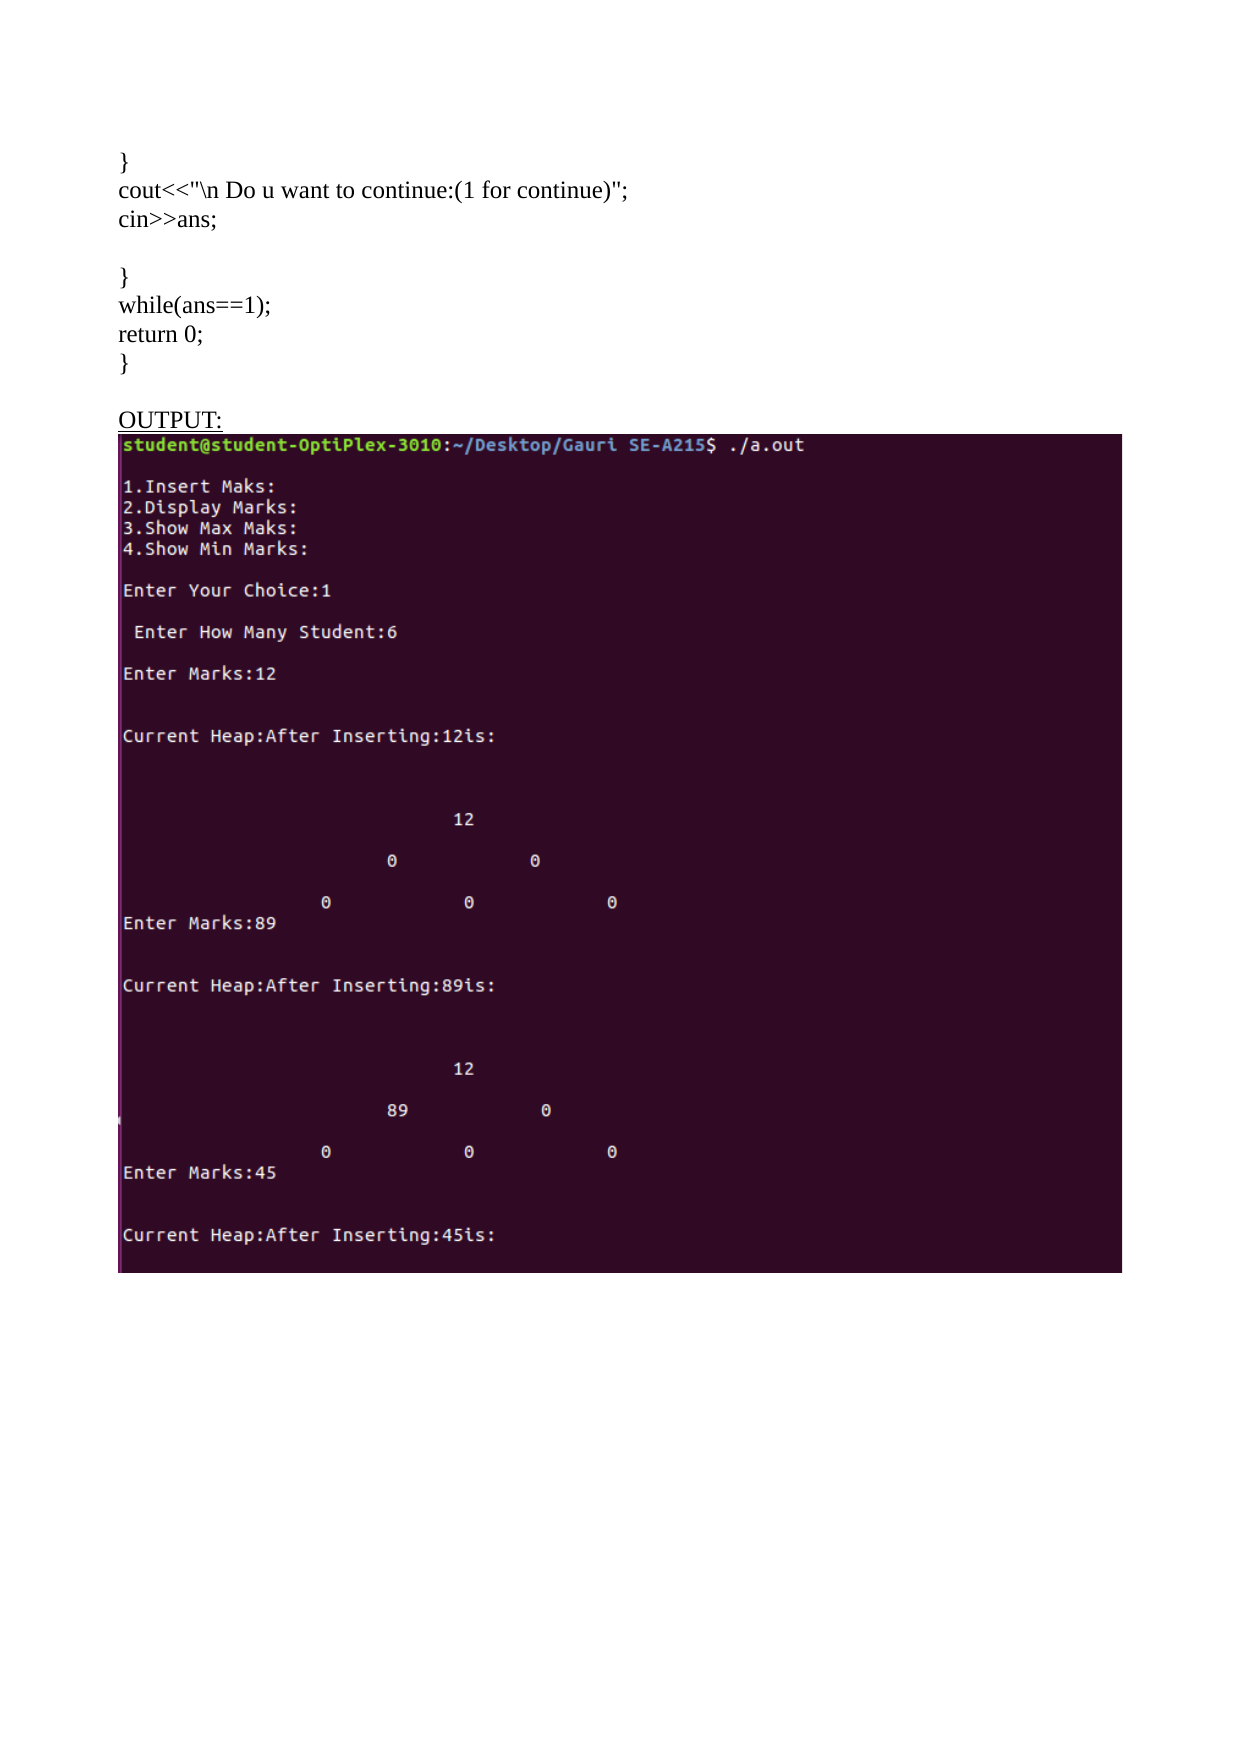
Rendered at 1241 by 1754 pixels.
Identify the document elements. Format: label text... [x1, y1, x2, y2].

text cout<<"\n Do u want to continue:(1 for continue)"; [118, 176, 1122, 204]
text return 0; [118, 319, 1122, 348]
text OUTPUT: [118, 406, 1122, 434]
text } [118, 147, 1122, 176]
text } [118, 262, 1122, 291]
text cin>>ans; [118, 204, 1122, 233]
picture [118, 434, 1123, 1273]
text while(ans==1); [118, 291, 1122, 319]
text } [118, 348, 1122, 377]
